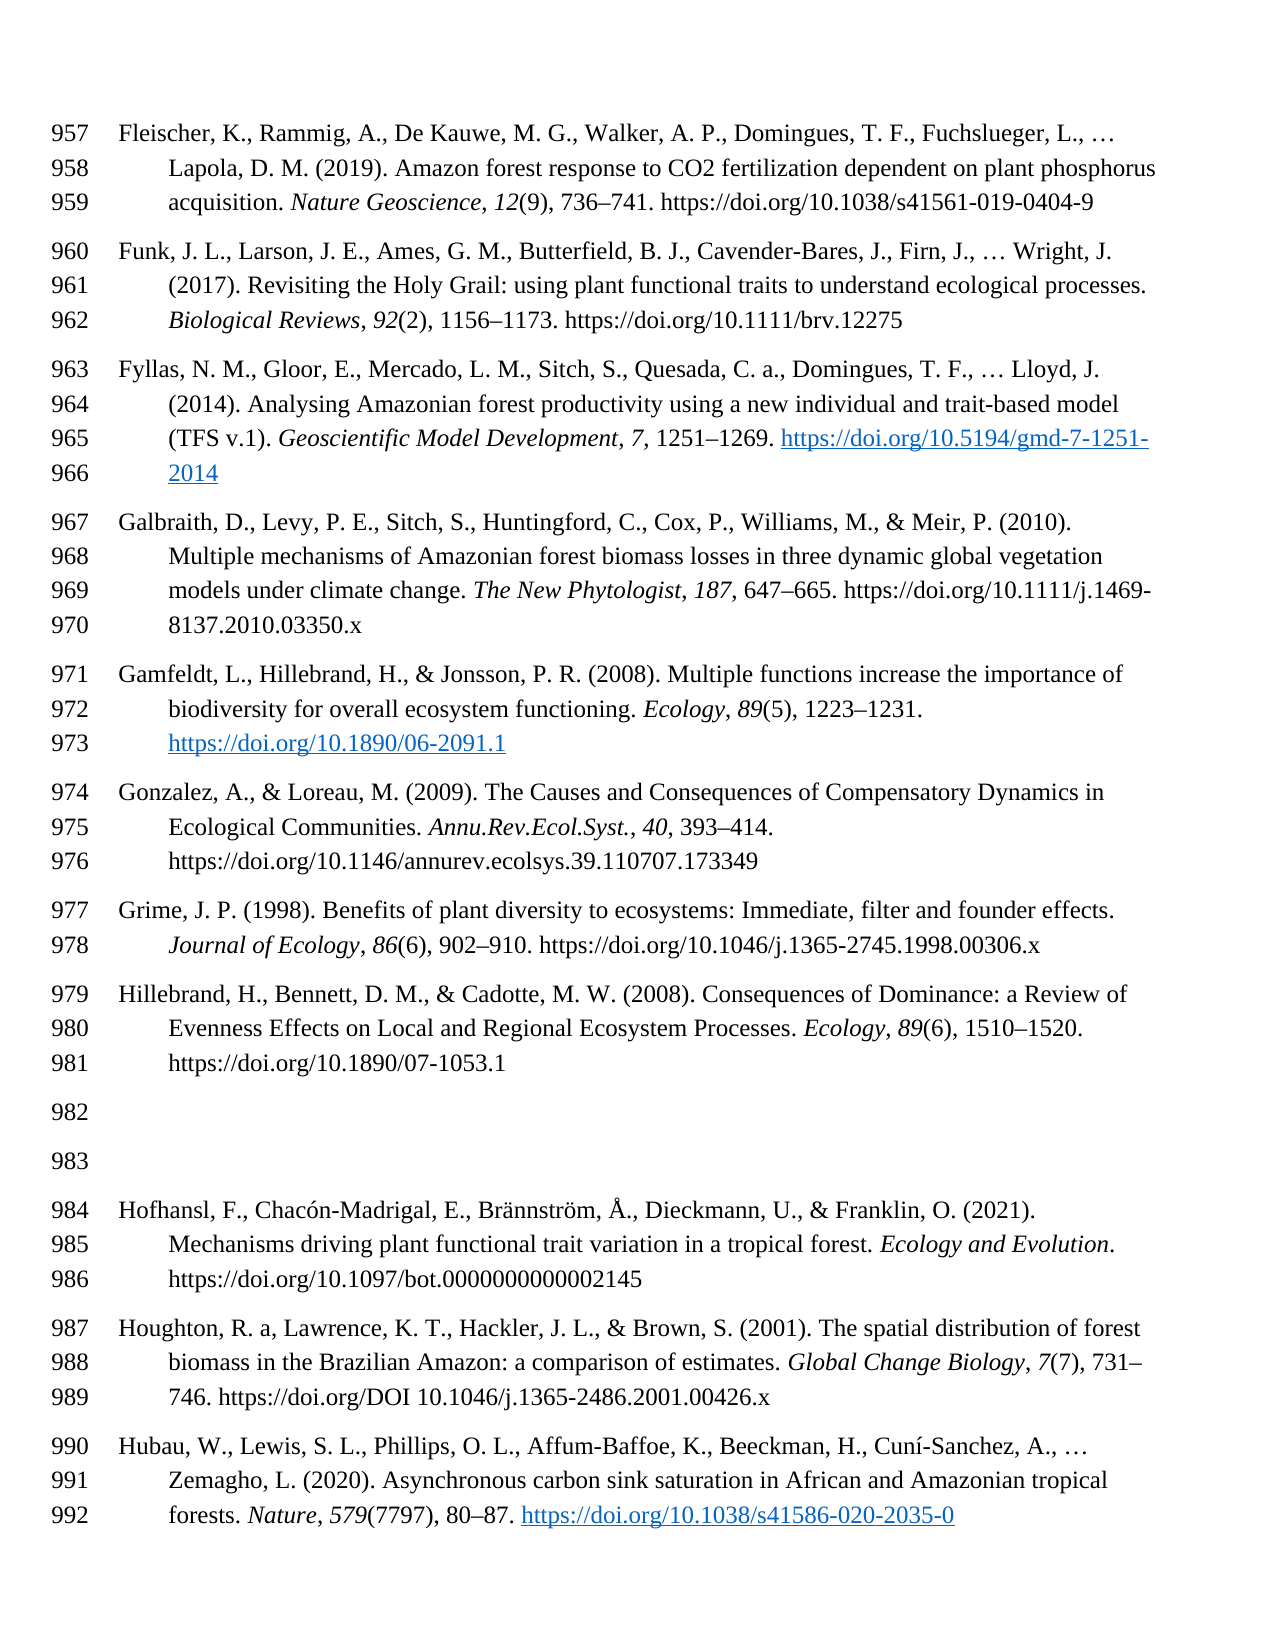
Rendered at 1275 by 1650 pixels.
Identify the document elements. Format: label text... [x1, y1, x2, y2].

text Fleischer, K., Rammig, A., De Kauwe, M. G., Walker, A. P., Domingues, T. F., Fuchslueger, L., … Lapola, D. M. (2019). Amazon forest response to CO2 fertilization dependent on plant phosphorus acquisition. Nature Geoscience, 12(9), 736–741. https://doi.org/10.1038/s41561-019-0404-9 [118, 118, 1157, 216]
text Funk, J. L., Larson, J. E., Ames, G. M., Butterfield, B. J., Cavender-Bares, J., Firn, J., … Wright, J. (2017). Revisiting the Holy Grail: using plant functional traits to understand ecological processes. Biological Reviews, 92(2), 1156–1173. https://doi.org/10.1111/brv.12275 [118, 236, 1157, 334]
text Houghton, R. a, Lawrence, K. T., Hackler, J. L., & Brown, S. (2001). The spatial distribution of forest biomass in the Brazilian Amazon: a comparison of estimates. Global Change Biology, 7(7), 731–746. https://doi.org/DOI 10.1046/j.1365-2486.2001.00426.x [118, 1313, 1157, 1411]
text Hubau, W., Lewis, S. L., Phillips, O. L., Affum-Baffoe, K., Beeckman, H., Cuní-Sanchez, A., … Zemagho, L. (2020). Asynchronous carbon sink saturation in African and Amazonian tropical forests. Nature, 579(7797), 80–87. https://doi.org/10.1038/s41586-020-2035-0 [118, 1431, 1157, 1529]
text Grime, J. P. (1998). Benefits of plant diversity to ecosystems: Immediate, filter and founder effects. Journal of Ecology, 86(6), 902–910. https://doi.org/10.1046/j.1365-2745.1998.00306.x [118, 895, 1157, 958]
text Hofhansl, F., Chacón‐Madrigal, E., Brännström, Å., Dieckmann, U., & Franklin, O. (2021). Mechanisms driving plant functional trait variation in a tropical forest. Ecology and Evolution. https://doi.org/10.1097/bot.0000000000002145 [118, 1195, 1157, 1293]
text Gamfeldt, L., Hillebrand, H., & Jonsson, P. R. (2008). Multiple functions increase the importance of biodiversity for overall ecosystem functioning. Ecology, 89(5), 1223–1231. https://doi.org/10.1890/06-2091.1 [118, 659, 1157, 757]
text Hillebrand, H., Bennett, D. M., & Cadotte, M. W. (2008). Consequences of Dominance: a Review of Evenness Effects on Local and Regional Ecosystem Processes. Ecology, 89(6), 1510–1520. https://doi.org/10.1890/07-1053.1 [118, 979, 1157, 1076]
text Fyllas, N. M., Gloor, E., Mercado, L. M., Sitch, S., Quesada, C. a., Domingues, T. F., … Lloyd, J. (2014). Analysing Amazonian forest productivity using a new individual and trait-based model (TFS v.1). Geoscientific Model Development, 7, 1251–1269. https://doi.org/10.5194/gmd-7-1251-2014 [118, 354, 1157, 486]
text Galbraith, D., Levy, P. E., Sitch, S., Huntingford, C., Cox, P., Williams, M., & Meir, P. (2010). Multiple mechanisms of Amazonian forest biomass losses in three dynamic global vegetation models under climate change. The New Phytologist, 187, 647–665. https://doi.org/10.1111/j.1469-8137.2010.03350.x [118, 507, 1157, 639]
text Gonzalez, A., & Loreau, M. (2009). The Causes and Consequences of Compensatory Dynamics in Ecological Communities. Annu.Rev.Ecol.Syst., 40, 393–414. https://doi.org/10.1146/annurev.ecolsys.39.110707.173349 [118, 777, 1157, 875]
